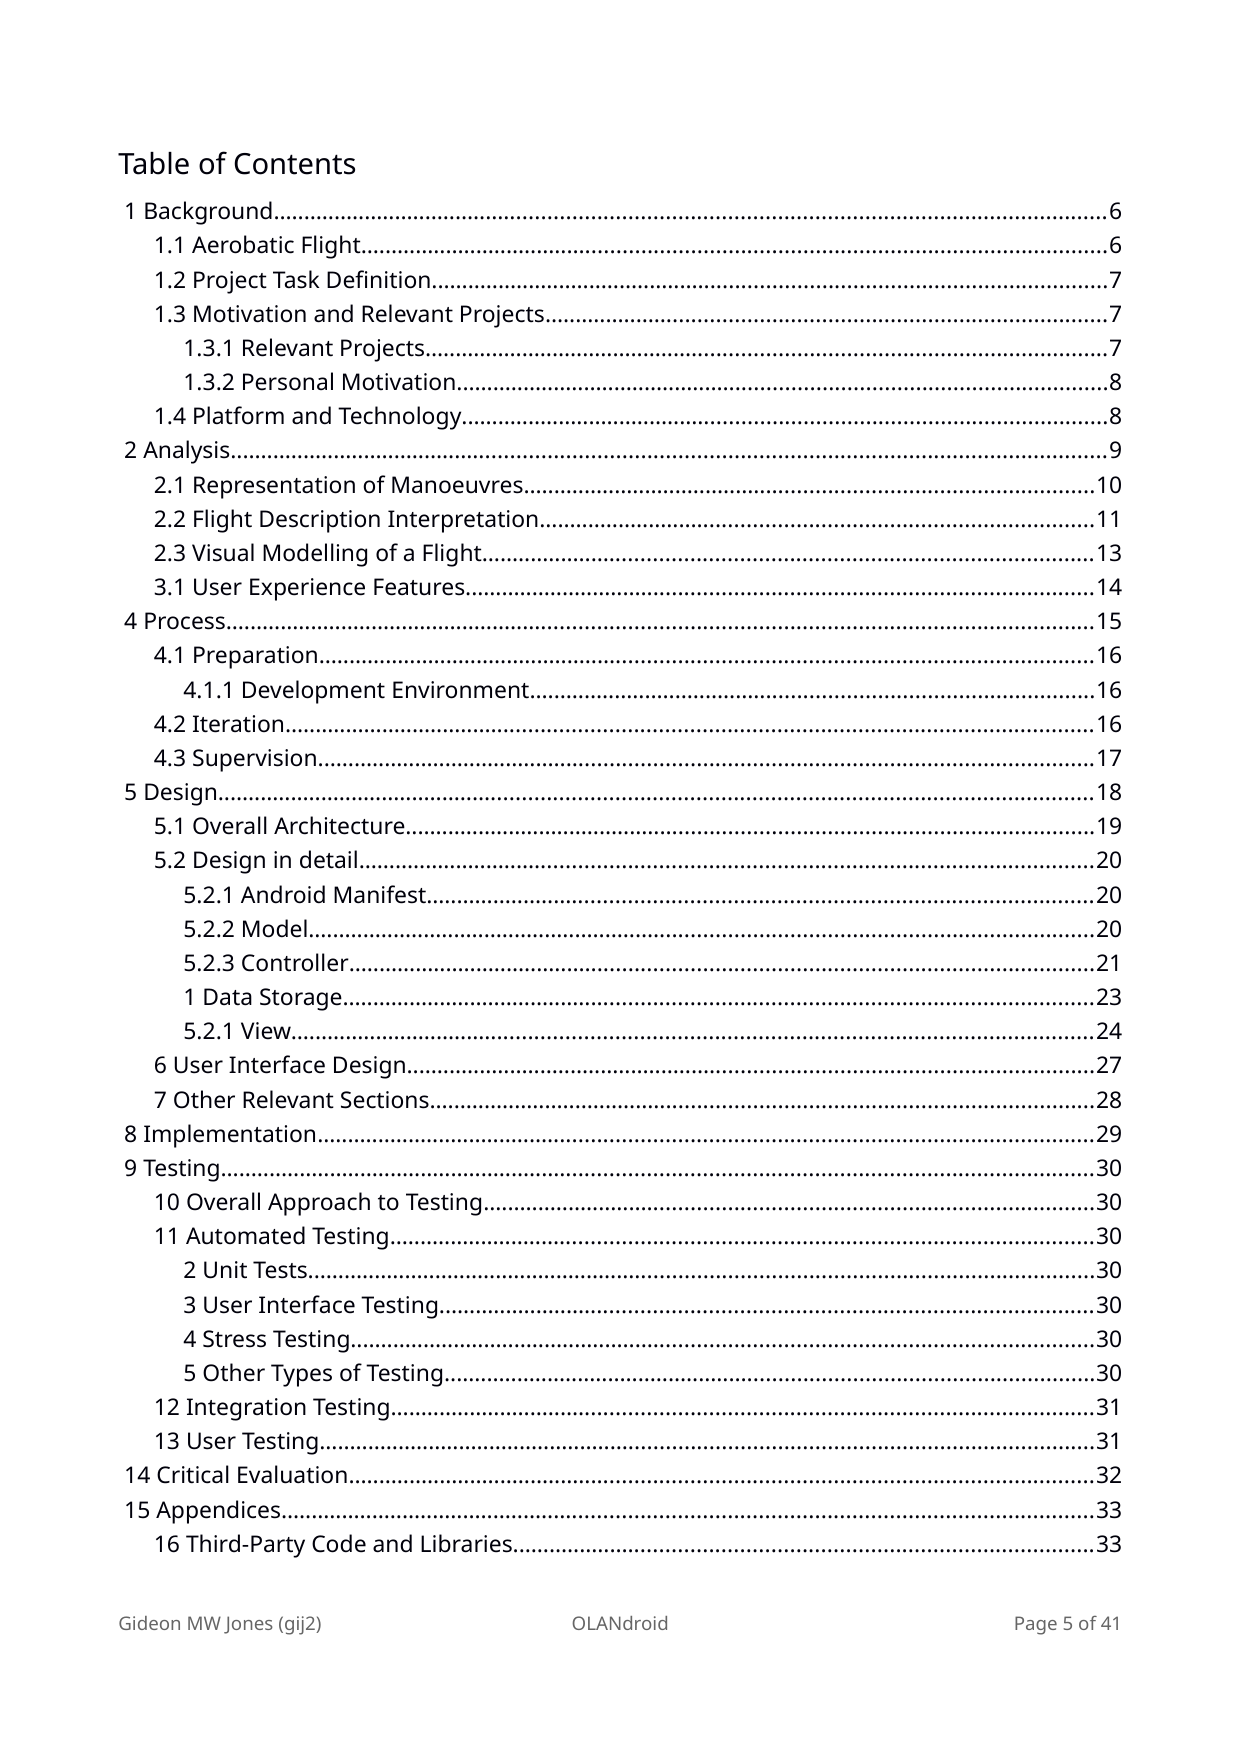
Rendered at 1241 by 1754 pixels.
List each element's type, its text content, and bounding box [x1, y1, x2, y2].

subtitle 2 Unit Tests 30 [118, 1254, 1122, 1286]
text 2.1 Representation of Manoeuvres 10 [118, 469, 1122, 500]
subtitle 3 User Interface Testing 30 [118, 1289, 1122, 1320]
text 7 Other Relevant Sections 28 [118, 1084, 1122, 1115]
subtitle 15 Appendices 33 [118, 1494, 1122, 1525]
subtitle 1 Data Storage 23 [118, 981, 1122, 1012]
subtitle 5.2.1 Android Manifest 20 [118, 879, 1122, 910]
text 16 Third-Party Code and Libraries 33 [118, 1528, 1122, 1559]
subtitle Table of Contents [118, 143, 1122, 183]
subtitle 4.1.1 Development Environment 16 [118, 674, 1122, 705]
text 11 Automated Testing 30 [118, 1220, 1122, 1252]
subtitle 1.3.1 Relevant Projects 7 [118, 332, 1122, 363]
text 4.2 Iteration 16 [118, 708, 1122, 739]
subtitle 5 Other Types of Testing 30 [118, 1357, 1122, 1388]
text 10 Overall Approach to Testing 30 [118, 1186, 1122, 1217]
text 2.2 Flight Description Interpretation 11 [118, 503, 1122, 534]
subtitle 5 Design 18 [118, 776, 1122, 807]
text 5.2 Design in detail 20 [118, 844, 1122, 876]
text 6 User Interface Design 27 [118, 1049, 1122, 1081]
subtitle 8 Implementation 29 [118, 1118, 1122, 1149]
text 13 User Testing 31 [118, 1425, 1122, 1457]
text 4.1 Preparation 16 [118, 639, 1122, 671]
subtitle 1 Background 6 [118, 195, 1122, 227]
text 5.1 Overall Architecture 19 [118, 810, 1122, 842]
text 12 Integration Testing 31 [118, 1391, 1122, 1422]
subtitle 2 Analysis 9 [118, 434, 1122, 466]
subtitle 4 Process 15 [118, 605, 1122, 637]
subtitle 9 Testing 30 [118, 1152, 1122, 1183]
subtitle 5.2.2 Model 20 [118, 913, 1122, 944]
subtitle 1.3.2 Personal Motivation 8 [118, 366, 1122, 397]
subtitle 4 Stress Testing 30 [118, 1323, 1122, 1354]
text 2.3 Visual Modelling of a Flight 13 [118, 537, 1122, 568]
subtitle 5.2.3 Controller 21 [118, 947, 1122, 978]
text 1.4 Platform and Technology 8 [118, 400, 1122, 432]
text 4.3 Supervision 17 [118, 742, 1122, 773]
text 1.1 Aerobatic Flight 6 [118, 229, 1122, 261]
subtitle 5.2.1 View 24 [118, 1015, 1122, 1047]
text 3.1 User Experience Features 14 [118, 571, 1122, 602]
subtitle 14 Critical Evaluation 32 [118, 1459, 1122, 1491]
text 1.2 Project Task Definition 7 [118, 264, 1122, 295]
text 1.3 Motivation and Relevant Projects 7 [118, 298, 1122, 329]
